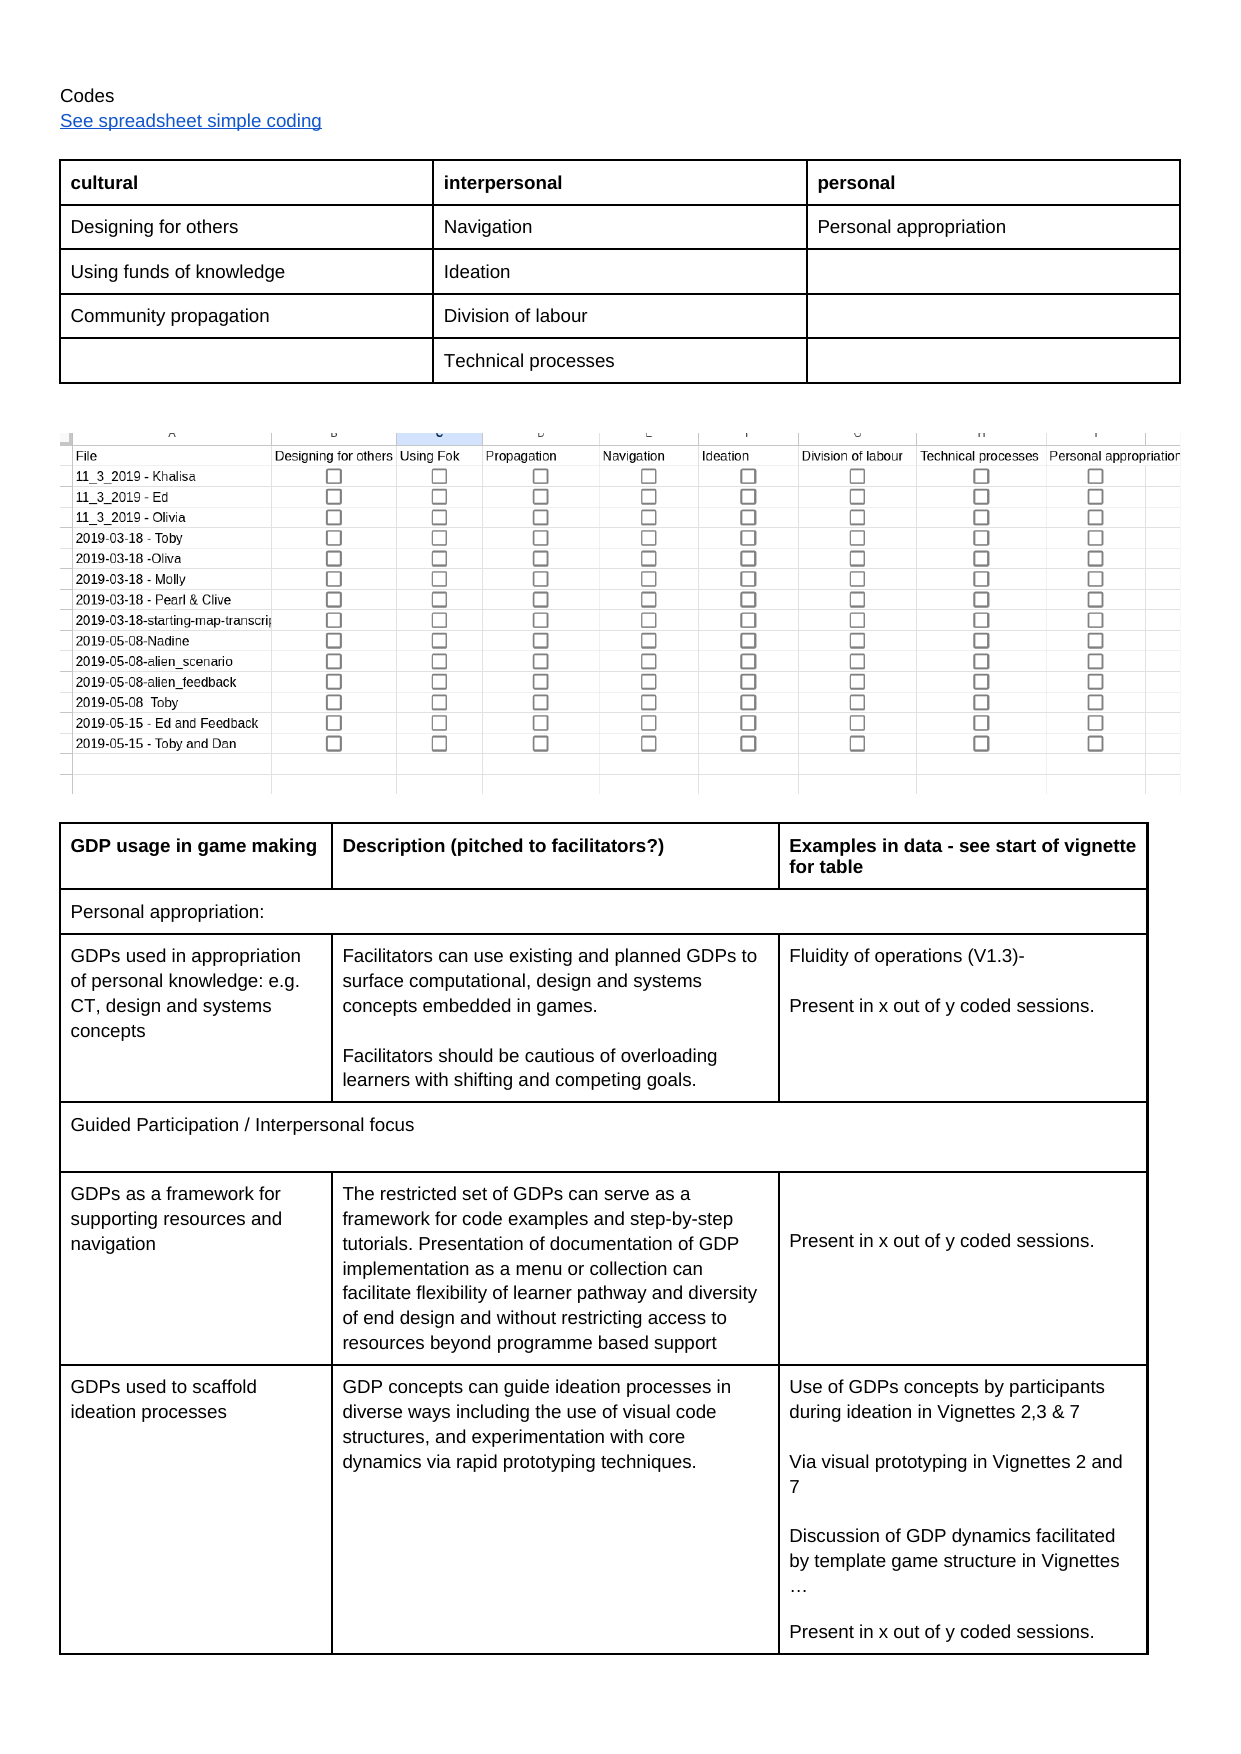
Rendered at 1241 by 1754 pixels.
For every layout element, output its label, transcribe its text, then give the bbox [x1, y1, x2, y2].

table_cell [808, 250, 1179, 293]
table_header Description (pitched to facilitators?) [333, 824, 778, 888]
table_header cultural [61, 161, 432, 204]
table_cell [808, 295, 1179, 337]
table_header interpersonal [434, 161, 806, 204]
table_cell Personal appropriation: [61, 890, 1146, 933]
table_cell Present in x out of y coded sessions. [780, 1173, 1146, 1364]
table_cell Personal appropriation [808, 206, 1179, 248]
table_cell Use of GDPs concepts by participants during ideation in Vignettes 2,3 & 7 Via visual prototyping in Vignettes 2 and 7 Discussion of GDP dynamics facilitated by template game structure in Vignettes … Present in x out of y coded sessions. [780, 1366, 1146, 1653]
table_cell GDPs as a framework for supporting resources and navigation [61, 1173, 331, 1364]
text See spreadsheet simple coding [60, 109, 1180, 131]
table_cell Division of labour [434, 295, 806, 337]
table_cell GDPs used to scaffold ideation processes [61, 1366, 331, 1653]
table_header Examples in data - see start of vignette for table [780, 824, 1146, 888]
table_cell Navigation [434, 206, 806, 248]
table_header GDP usage in game making [61, 824, 331, 888]
table_cell Community propagation [61, 295, 432, 337]
table_cell The restricted set of GDPs can serve as a framework for code examples and step-by-step tutorials. Presentation of documentation of GDP implementation as a menu or collection can facilitate flexibility of learner pathway and diversity of end design and without restricting access to resources beyond programme based support [333, 1173, 778, 1364]
table_cell [808, 339, 1179, 382]
table_cell Technical processes [434, 339, 806, 382]
table_cell GDPs used in appropriation of personal knowledge: e.g. CT, design and systems concepts [61, 935, 331, 1101]
table_cell [61, 339, 432, 382]
table_header personal [808, 161, 1179, 204]
table_cell Designing for others [61, 206, 432, 248]
table_cell Using funds of knowledge [61, 250, 432, 293]
table_cell Fluidity of operations (V1.3)- Present in x out of y coded sessions. [780, 935, 1146, 1101]
table_cell GDP concepts can guide ideation processes in diverse ways including the use of visual code structures, and experimentation with core dynamics via rapid prototyping techniques. [333, 1366, 778, 1653]
picture [60, 433, 1181, 794]
text Codes [60, 85, 1180, 106]
table_cell Facilitators can use existing and planned GDPs to surface computational, design and systems concepts embedded in games. Facilitators should be cautious of overloading learners with shifting and competing goals. [333, 935, 778, 1101]
table_cell Ideation [434, 250, 806, 293]
table_cell Guided Participation / Interpersonal focus [61, 1103, 1146, 1171]
